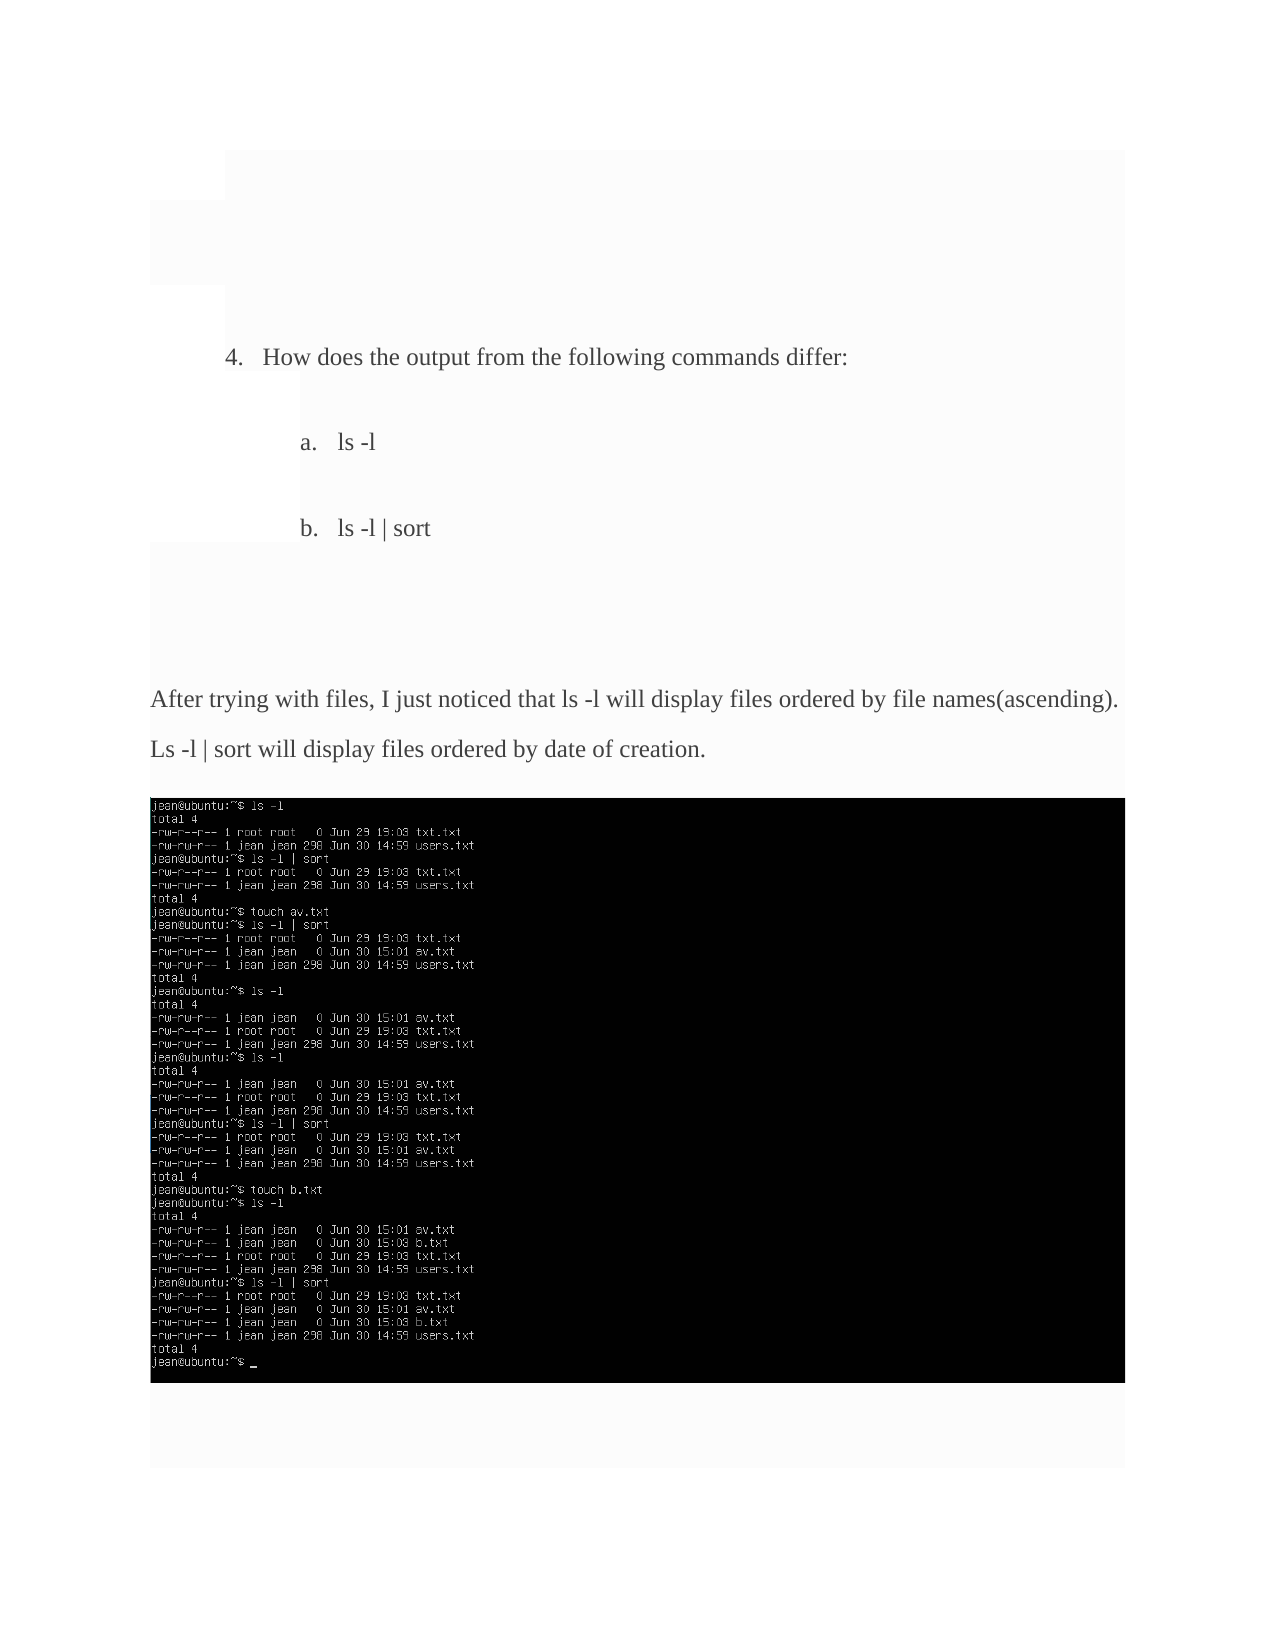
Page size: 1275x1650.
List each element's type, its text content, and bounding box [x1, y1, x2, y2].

list ls -l [300, 406, 1125, 456]
list ls -l | sort [300, 492, 1125, 542]
list How does the output from the following commands differ: [225, 321, 1125, 371]
text After trying with files, I just noticed that ls -l will display files ordered by file names(ascending). Ls -l | sort will display files ordered by date of creation. [150, 662, 1125, 762]
